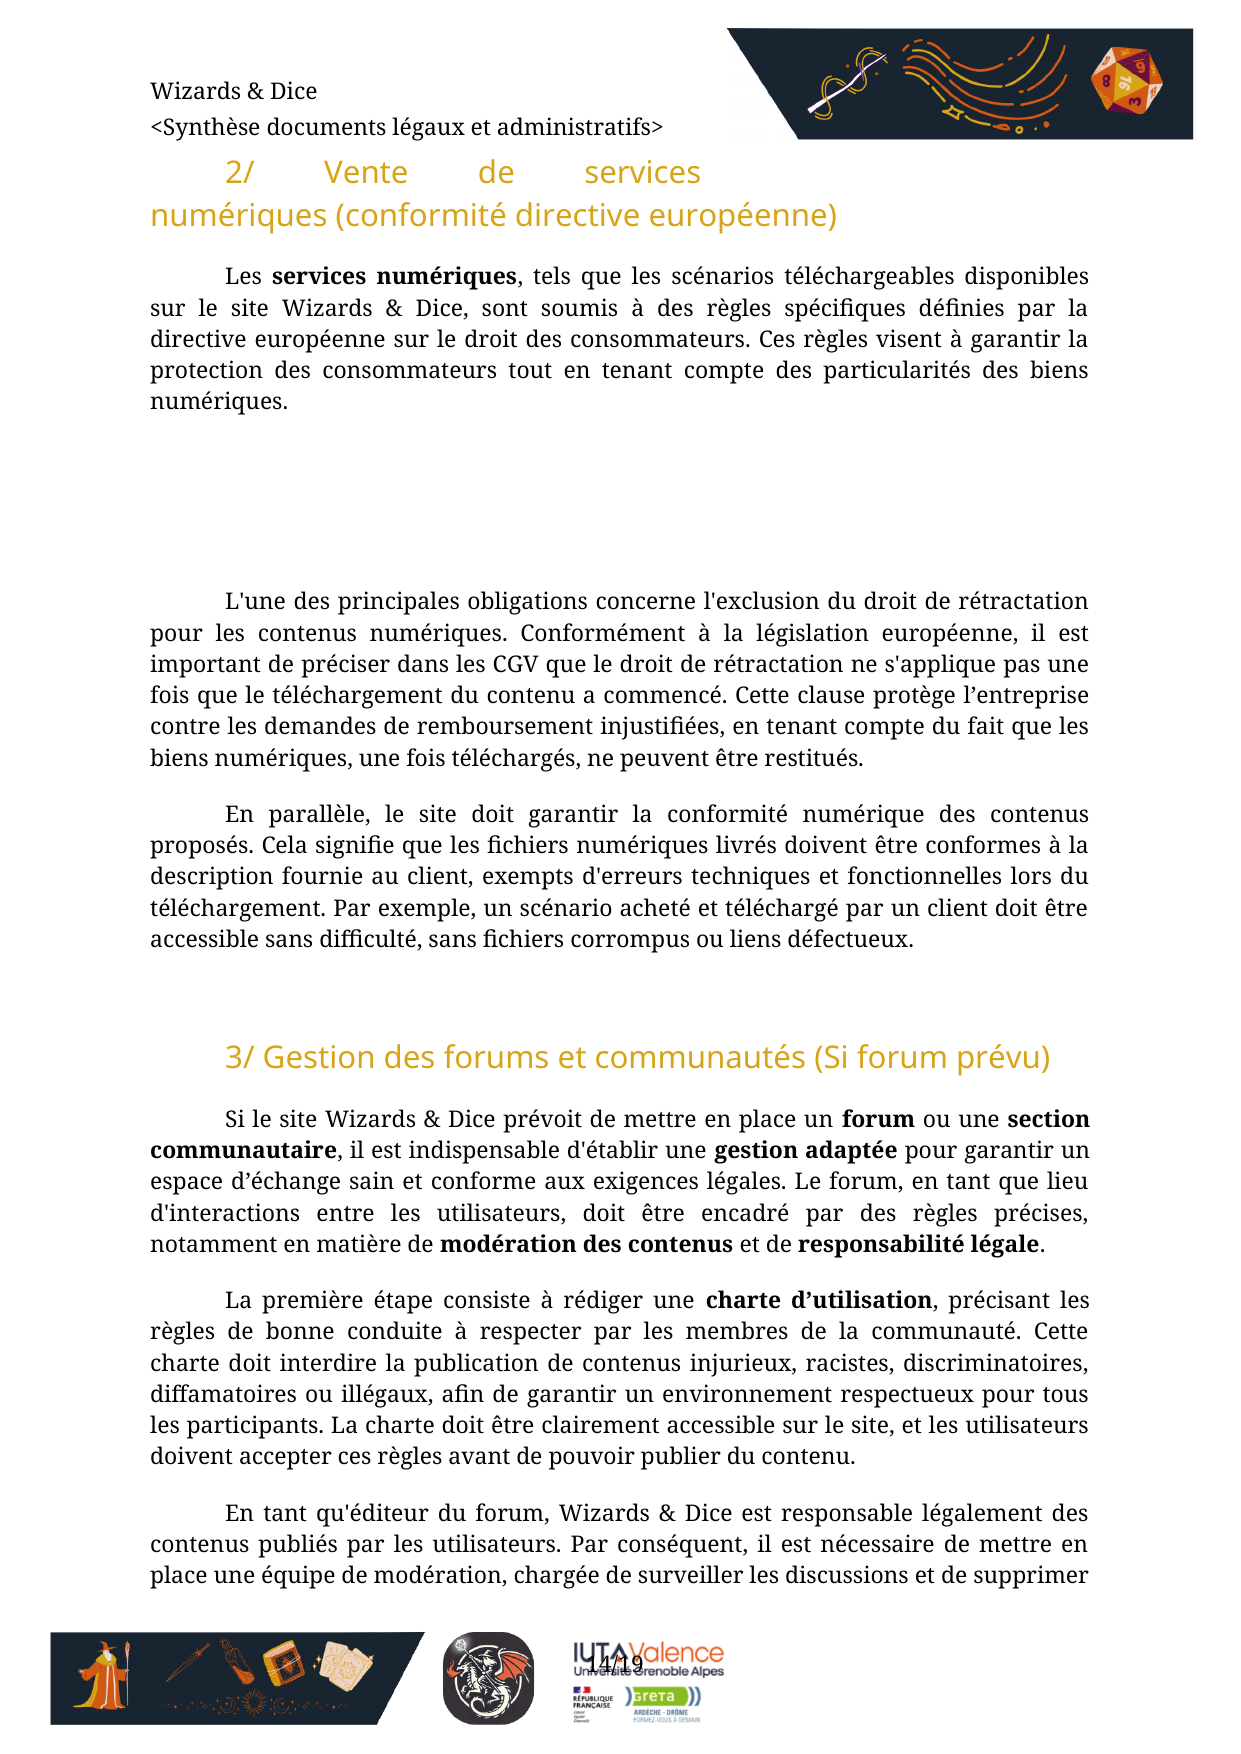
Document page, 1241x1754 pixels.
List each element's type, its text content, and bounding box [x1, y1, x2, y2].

text En parallèle, le site doit garantir la conformité numérique des contenus proposés. Cela signifie que les fichiers numériques livrés doivent être conformes à la description fournie au client, exempts d'erreurs techniques et fonctionnelles lors du téléchargement. Par exemple, un scénario acheté et téléchargé par un client doit être accessible sans difficulté, sans fichiers corrompus ou liens défectueux. [150, 798, 1090, 954]
text Les services numériques, tels que les scénarios téléchargeables disponibles sur le site Wizards & Dice, sont soumis à des règles spécifiques définies par la directive européenne sur le droit des consommateurs. Ces règles visent à garantir la protection des consommateurs tout en tenant compte des particularités des biens numériques. [150, 260, 1090, 448]
text En tant qu'éditeur du forum, Wizards & Dice est responsable légalement des contenus publiés par les utilisateurs. Par conséquent, il est nécessaire de mettre en place une équipe de modération, chargée de surveiller les discussions et de supprimer [150, 1497, 1090, 1590]
text L'une des principales obligations concerne l'exclusion du droit de rétractation pour les contenus numériques. Conformément à la législation européenne, il est important de préciser dans les CGV que le droit de rétractation ne s'applique pas une fois que le téléchargement du contenu a commencé. Cette clause protège l’entreprise contre les demandes de remboursement injustifiées, en tenant compte du fait que les biens numériques, une fois téléchargés, ne peuvent être restitués. [150, 585, 1090, 773]
subtitle 3/ Gestion des forums et communautés (Si forum prévu) [150, 1035, 1090, 1078]
picture [42, 1621, 748, 1734]
picture [720, 18, 1208, 153]
subtitle 2/ Vente de services numériques (conformité directive européenne) [150, 150, 1090, 235]
text La première étape consiste à rédiger une charte d’utilisation, précisant les règles de bonne conduite à respecter par les membres de la communauté. Cette charte doit interdire la publication de contenus injurieux, racistes, discriminatoires, diffamatoires ou illégaux, afin de garantir un environnement respectueux pour tous les participants. La charte doit être clairement accessible sur le site, et les utilisateurs doivent accepter ces règles avant de pouvoir publier du contenu. [150, 1284, 1090, 1472]
text Si le site Wizards & Dice prévoit de mettre en place un forum ou une section communautaire, il est indispensable d'établir une gestion adaptée pour garantir un espace d’échange sain et conforme aux exigences légales. Le forum, en tant que lieu d'interactions entre les utilisateurs, doit être encadré par des règles précises, notamment en matière de modération des contenus et de responsabilité légale. [150, 1103, 1090, 1259]
